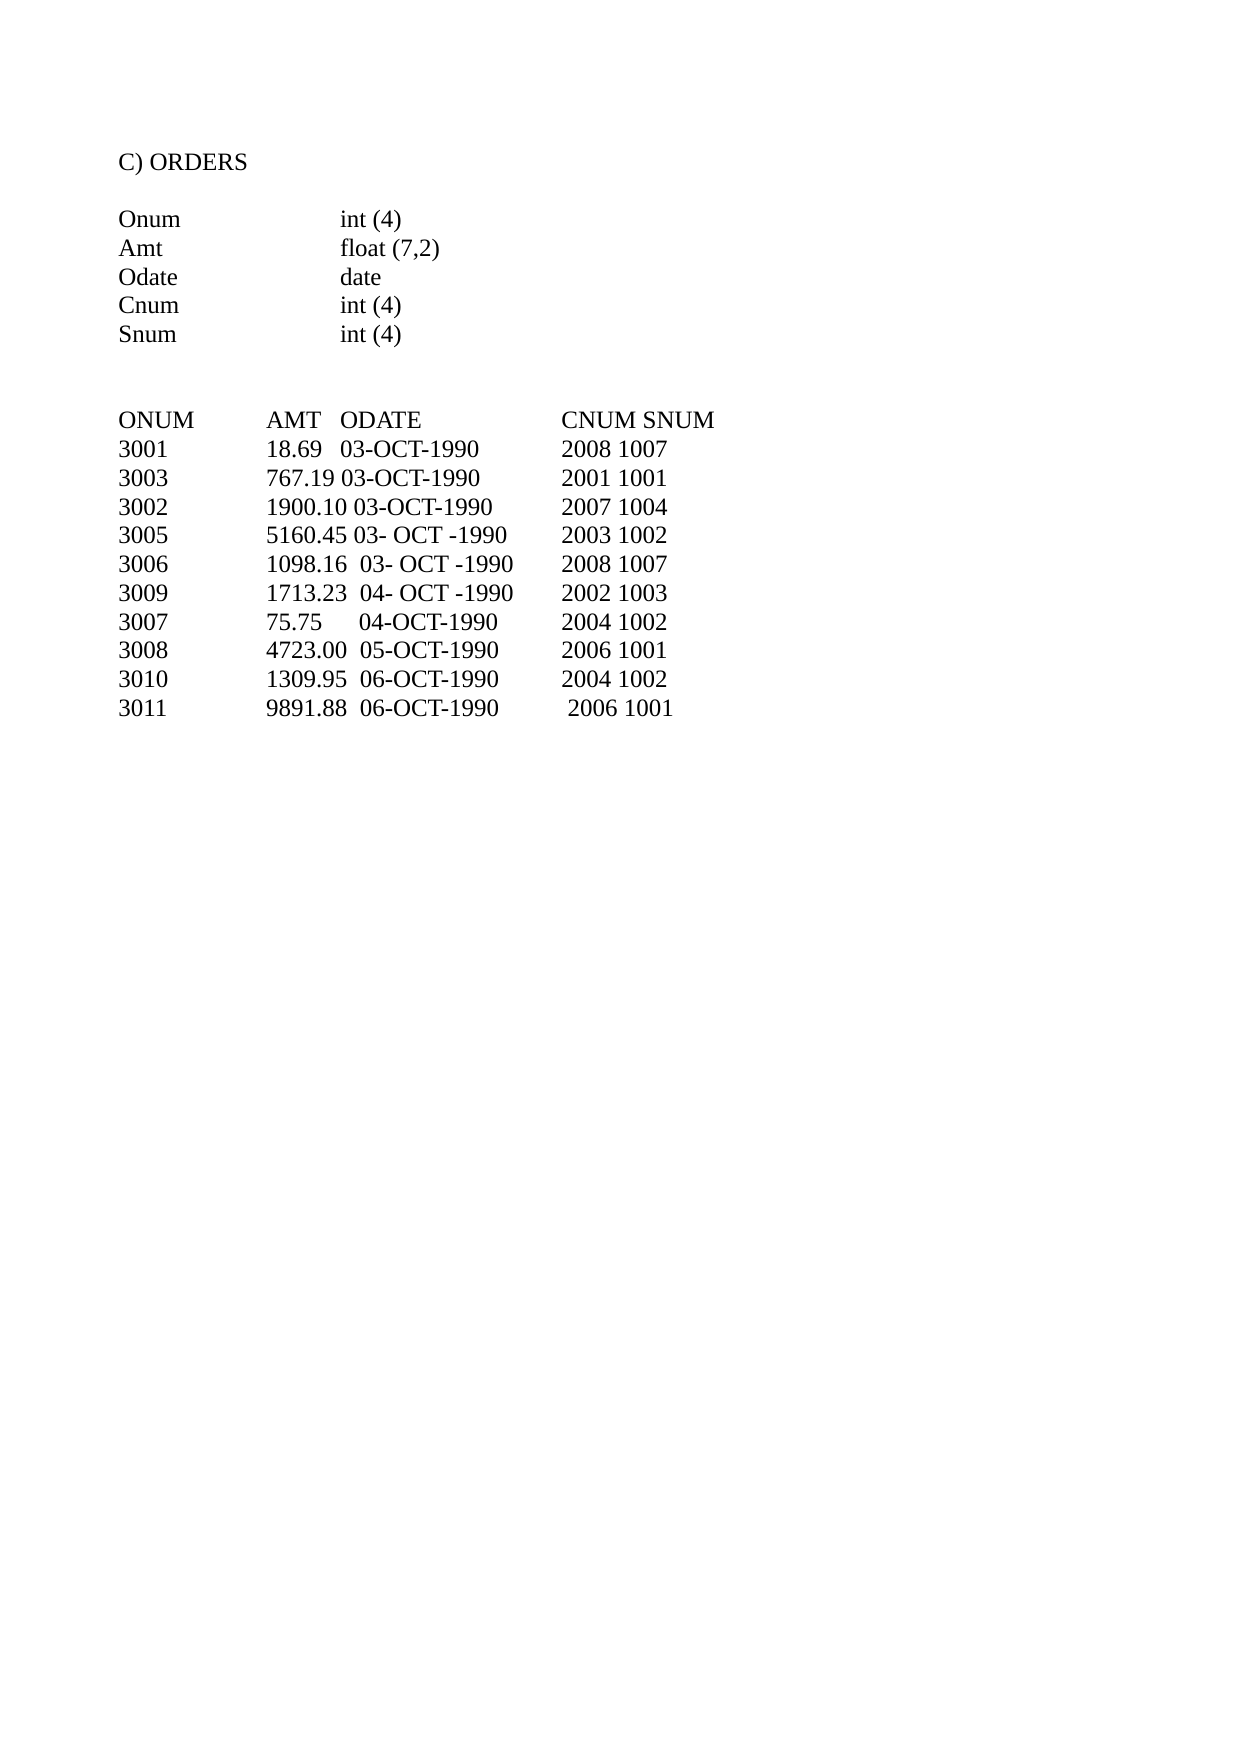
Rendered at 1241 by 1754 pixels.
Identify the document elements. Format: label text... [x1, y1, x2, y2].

text 3002 1900.10 03-OCT-1990 2007 1004 [118, 492, 1122, 521]
text Odate date [118, 262, 1122, 291]
text 3010 1309.95 06-OCT-1990 2004 1002 [118, 664, 1122, 693]
text 3008 4723.00 05-OCT-1990 2006 1001 [118, 636, 1122, 664]
text Amt float (7,2) [118, 233, 1122, 262]
text 3007 75.75 04-OCT-1990 2004 1002 [118, 607, 1122, 636]
text Onum int (4) [118, 204, 1122, 233]
text 3001 18.69 03-OCT-1990 2008 1007 [118, 434, 1122, 463]
text 3006 1098.16 03- OCT -1990 2008 1007 [118, 549, 1122, 578]
text Cnum int (4) [118, 291, 1122, 319]
text 3003 767.19 03-OCT-1990 2001 1001 [118, 463, 1122, 492]
text C) ORDERS [118, 147, 1122, 176]
text ONUM AMT ODATE CNUM SNUM [118, 406, 1122, 434]
text 3009 1713.23 04- OCT -1990 2002 1003 [118, 578, 1122, 607]
text 3011 9891.88 06-OCT-1990 2006 1001 [118, 693, 1122, 722]
text Snum int (4) [118, 319, 1122, 348]
text 3005 5160.45 03- OCT -1990 2003 1002 [118, 521, 1122, 549]
